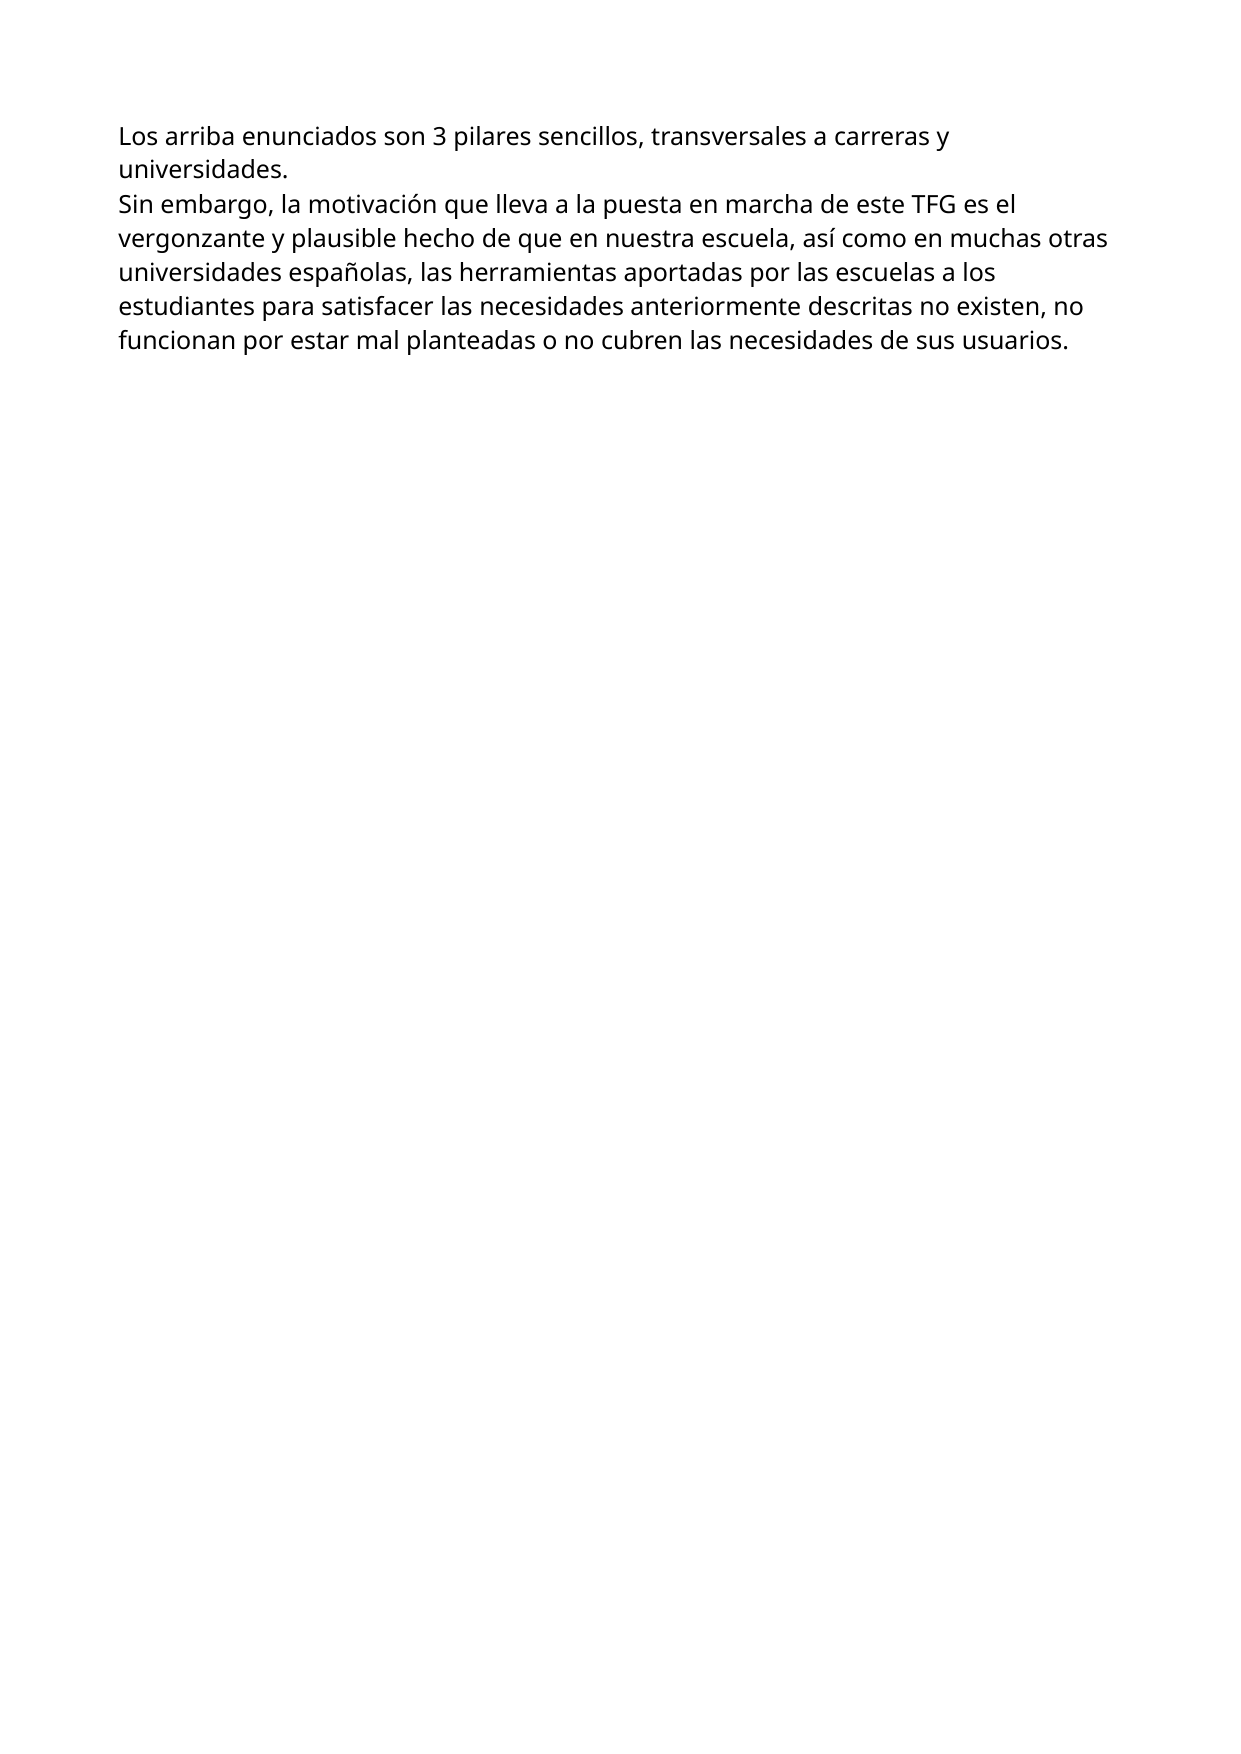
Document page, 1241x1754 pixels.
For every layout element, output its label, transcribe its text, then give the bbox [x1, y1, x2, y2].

text Los arriba enunciados son 3 pilares sencillos, transversales a carreras y universidades. [118, 118, 1122, 186]
text Sin embargo, la motivación que lleva a la puesta en marcha de este TFG es el vergonzante y plausible hecho de que en nuestra escuela, así como en muchas otras universidades españolas, las herramientas aportadas por las escuelas a los estudiantes para satisfacer las necesidades anteriormente descritas no existen, no funcionan por estar mal planteadas o no cubren las necesidades de sus usuarios. [118, 186, 1122, 357]
